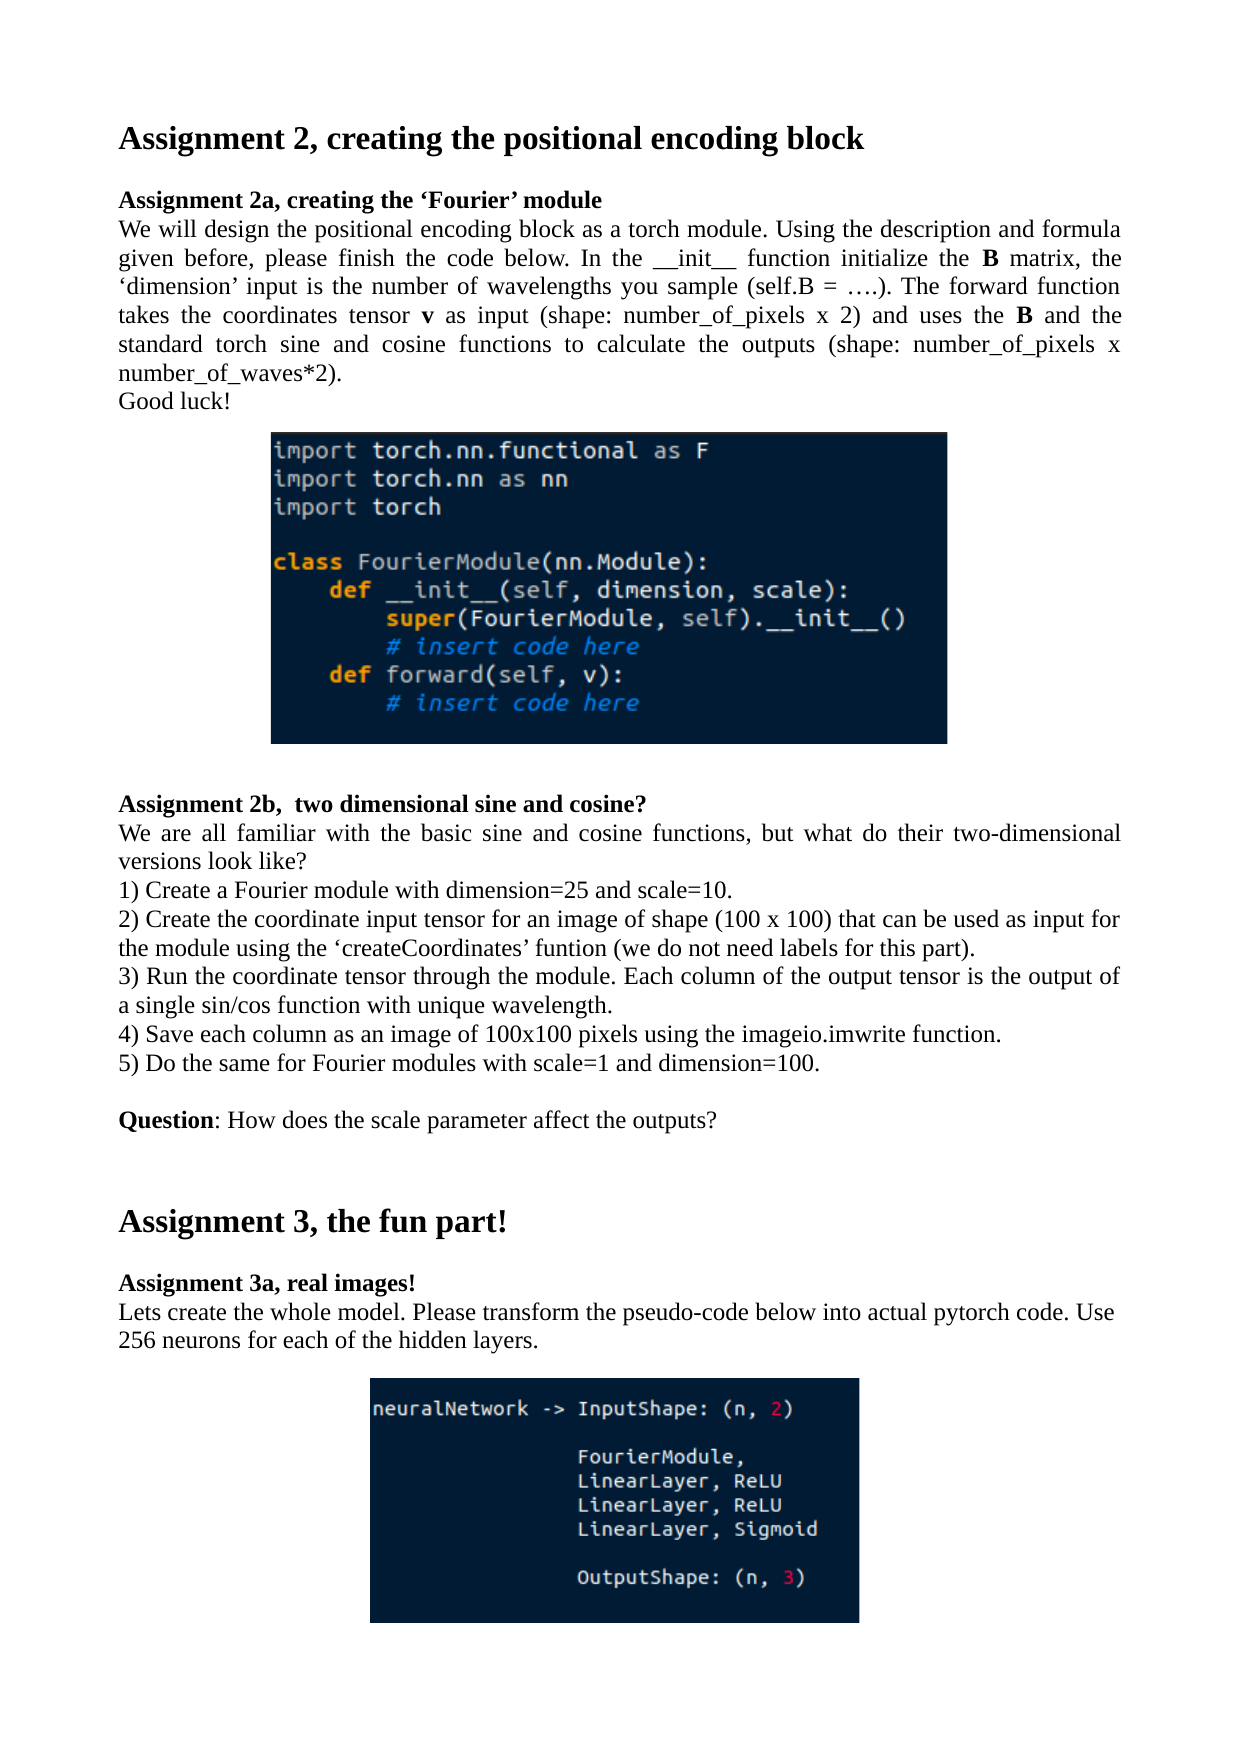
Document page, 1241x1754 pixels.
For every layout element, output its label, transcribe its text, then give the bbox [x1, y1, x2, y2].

text 5) Do the same for Fourier modules with scale=1 and dimension=100. [118, 1048, 1122, 1076]
text Lets create the whole model. Please transform the pseudo-code below into actual pytorch code. Use 256 neurons for each of the hidden layers. [118, 1297, 1122, 1354]
text 1) Create a Fourier module with dimension=25 and scale=10. [118, 875, 1122, 904]
text Assignment 2a, creating the ‘Fourier’ module [118, 185, 1122, 214]
text We are all familiar with the basic sine and cosine functions, but what do their two-dimensional versions look like? [118, 818, 1122, 875]
text Assignment 2b, two dimensional sine and cosine? [118, 789, 1122, 818]
text Question: How does the scale parameter affect the outputs? [118, 1105, 1122, 1134]
picture [270, 432, 948, 744]
text Good luck! [118, 386, 1122, 415]
text 4) Save each column as an image of 100x100 pixels using the imageio.imwrite function. [118, 1019, 1122, 1048]
text We will design the positional encoding block as a torch module. Using the description and formula given before, please finish the code below. In the __init__ function initialize the B matrix, the ‘dimension’ input is the number of wavelengths you sample (self.B = ….). The forward function takes the coordinates tensor v as input (shape: number_of_pixels x 2) and uses the B and the standard torch sine and cosine functions to calculate the outputs (shape: number_of_pixels x number_of_waves*2). [118, 214, 1122, 386]
text Assignment 3a, real images! [118, 1268, 1122, 1297]
picture [370, 1378, 860, 1623]
text 2) Create the coordinate input tensor for an image of shape (100 x 100) that can be used as input for the module using the ‘createCoordinates’ funtion (we do not need labels for this part). [118, 904, 1122, 961]
text 3) Run the coordinate tensor through the module. Each column of the output tensor is the output of a single sin/cos function with unique wavelength. [118, 961, 1122, 1019]
text Assignment 3, the fun part! [118, 1201, 1122, 1239]
text Assignment 2, creating the positional encoding block [118, 118, 1122, 156]
